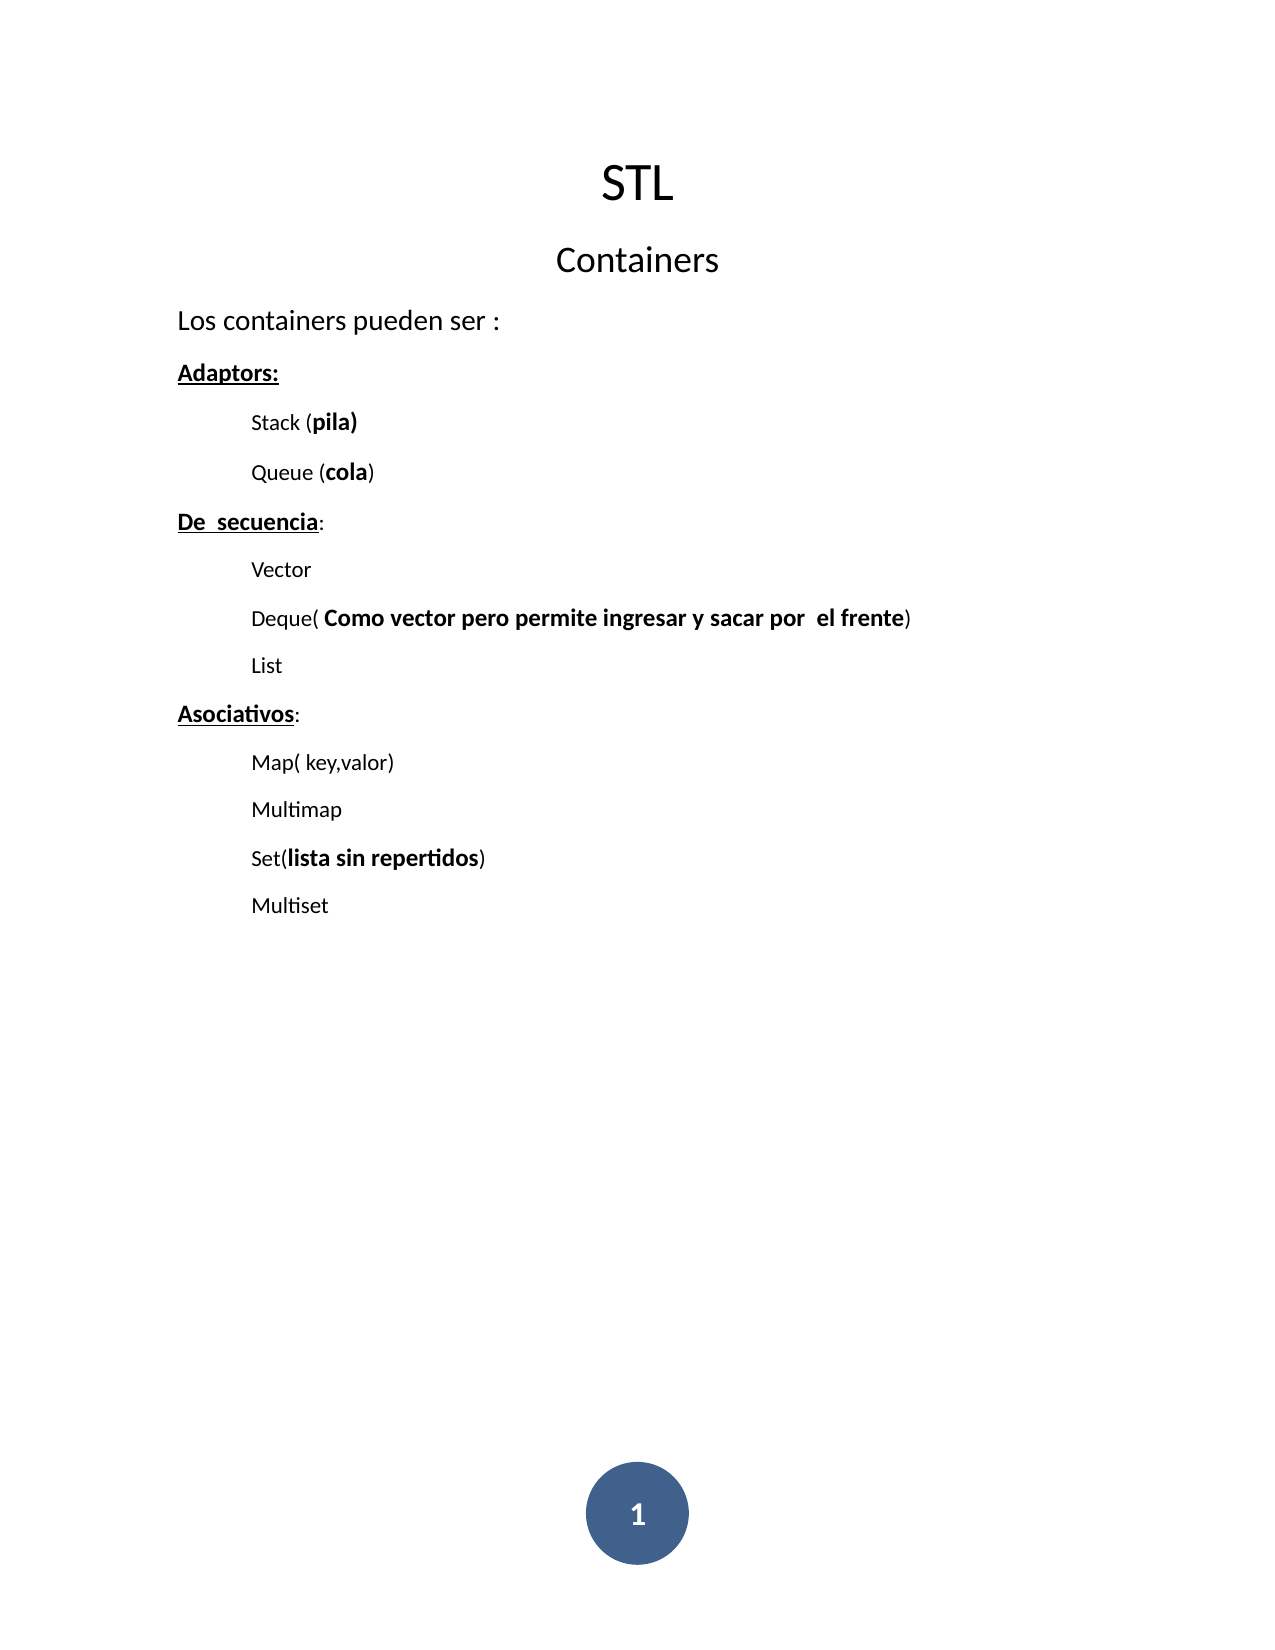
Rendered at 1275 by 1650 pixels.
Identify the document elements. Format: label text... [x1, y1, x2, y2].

text Map( key,valor) [177, 748, 1098, 776]
text List [177, 652, 1098, 680]
text Stack (pila) [177, 406, 1098, 437]
text Adaptors: [177, 357, 1098, 387]
text Set(lista sin repertidos) [177, 842, 1098, 872]
text Multiset [177, 891, 1098, 919]
text Queue (cola) [177, 456, 1098, 487]
text STL [177, 148, 1098, 214]
text Los containers pueden ser : [177, 302, 1098, 337]
text Deque( Como vector pero permite ingresar y sacar por el frente) [177, 602, 1098, 633]
text De secuencia: [177, 506, 1098, 536]
text Vector [177, 555, 1098, 583]
text Asociativos: [177, 698, 1098, 729]
text Containers [177, 236, 1098, 281]
text Multimap [177, 795, 1098, 823]
